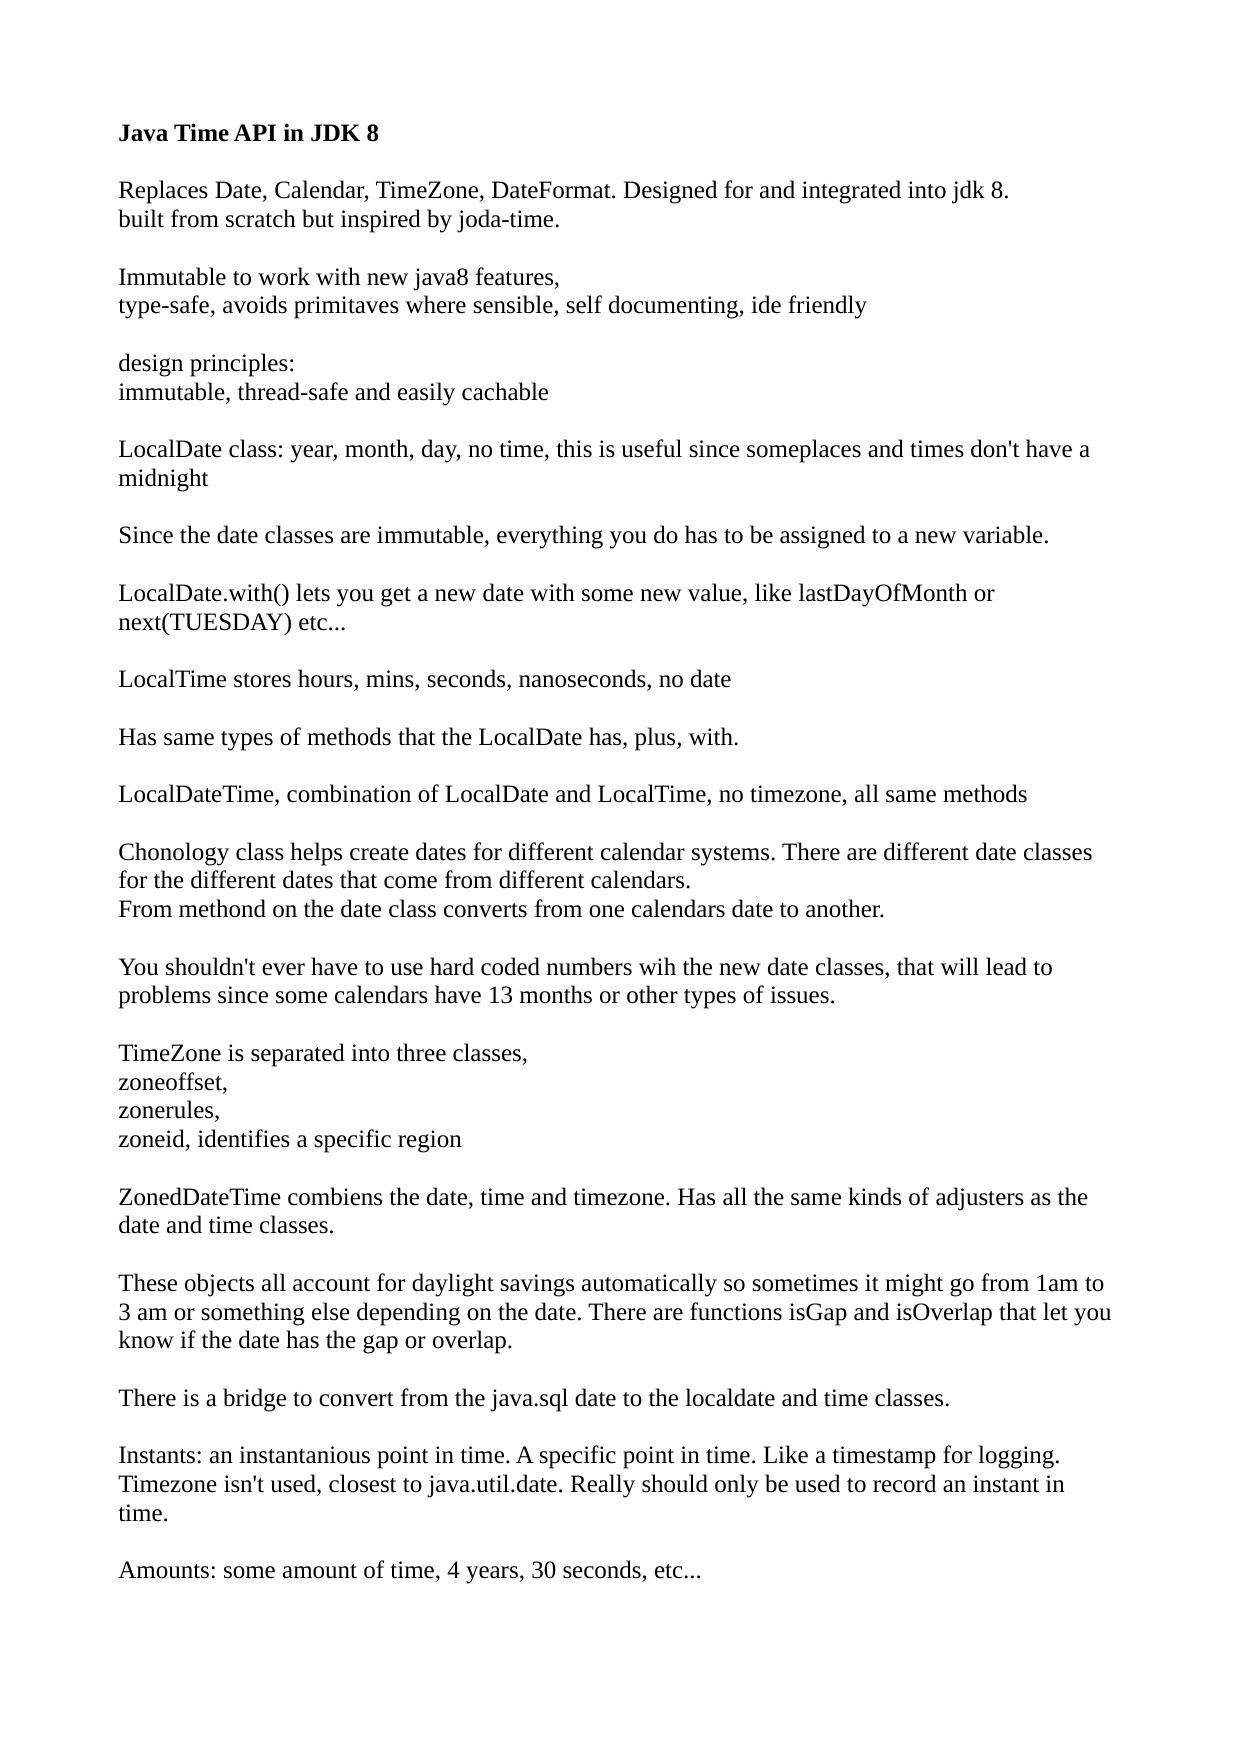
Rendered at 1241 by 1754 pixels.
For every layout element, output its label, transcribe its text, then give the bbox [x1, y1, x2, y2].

text built from scratch but inspired by joda-time. [118, 204, 1122, 233]
text LocalDate class: year, month, day, no time, this is useful since someplaces and times don't have a midnight [118, 434, 1122, 492]
text Instants: an instantanious point in time. A specific point in time. Like a timestamp for logging. Timezone isn't used, closest to java.util.date. Really should only be used to record an instant in time. [118, 1441, 1122, 1527]
text Has same types of methods that the LocalDate has, plus, with. [118, 722, 1122, 751]
text LocalDate.with() lets you get a new date with some new value, like lastDayOfMonth or next(TUESDAY) etc... [118, 578, 1122, 636]
text ZonedDateTime combiens the date, time and timezone. Has all the same kinds of adjusters as the date and time classes. [118, 1182, 1122, 1239]
text type-safe, avoids primitaves where sensible, self documenting, ide friendly [118, 291, 1122, 319]
text Java Time API in JDK 8 [118, 118, 1122, 147]
text immutable, thread-safe and easily cachable [118, 377, 1122, 406]
text Amounts: some amount of time, 4 years, 30 seconds, etc... [118, 1556, 1122, 1584]
text From methond on the date class converts from one calendars date to another. [118, 894, 1122, 923]
text zoneid, identifies a specific region [118, 1124, 1122, 1153]
text Chonology class helps create dates for different calendar systems. There are different date classes for the different dates that come from different calendars. [118, 837, 1122, 894]
text LocalTime stores hours, mins, seconds, nanoseconds, no date [118, 664, 1122, 693]
text TimeZone is separated into three classes, [118, 1038, 1122, 1067]
text design principles: [118, 348, 1122, 377]
text Since the date classes are immutable, everything you do has to be assigned to a new variable. [118, 521, 1122, 549]
text zoneoffset, [118, 1067, 1122, 1096]
text Replaces Date, Calendar, TimeZone, DateFormat. Designed for and integrated into jdk 8. [118, 176, 1122, 204]
text Immutable to work with new java8 features, [118, 262, 1122, 291]
text zonerules, [118, 1096, 1122, 1124]
text LocalDateTime, combination of LocalDate and LocalTime, no timezone, all same methods [118, 779, 1122, 808]
text You shouldn't ever have to use hard coded numbers wih the new date classes, that will lead to problems since some calendars have 13 months or other types of issues. [118, 952, 1122, 1009]
text There is a bridge to convert from the java.sql date to the localdate and time classes. [118, 1383, 1122, 1412]
text These objects all account for daylight savings automatically so sometimes it might go from 1am to 3 am or something else depending on the date. There are functions isGap and isOverlap that let you know if the date has the gap or overlap. [118, 1268, 1122, 1354]
